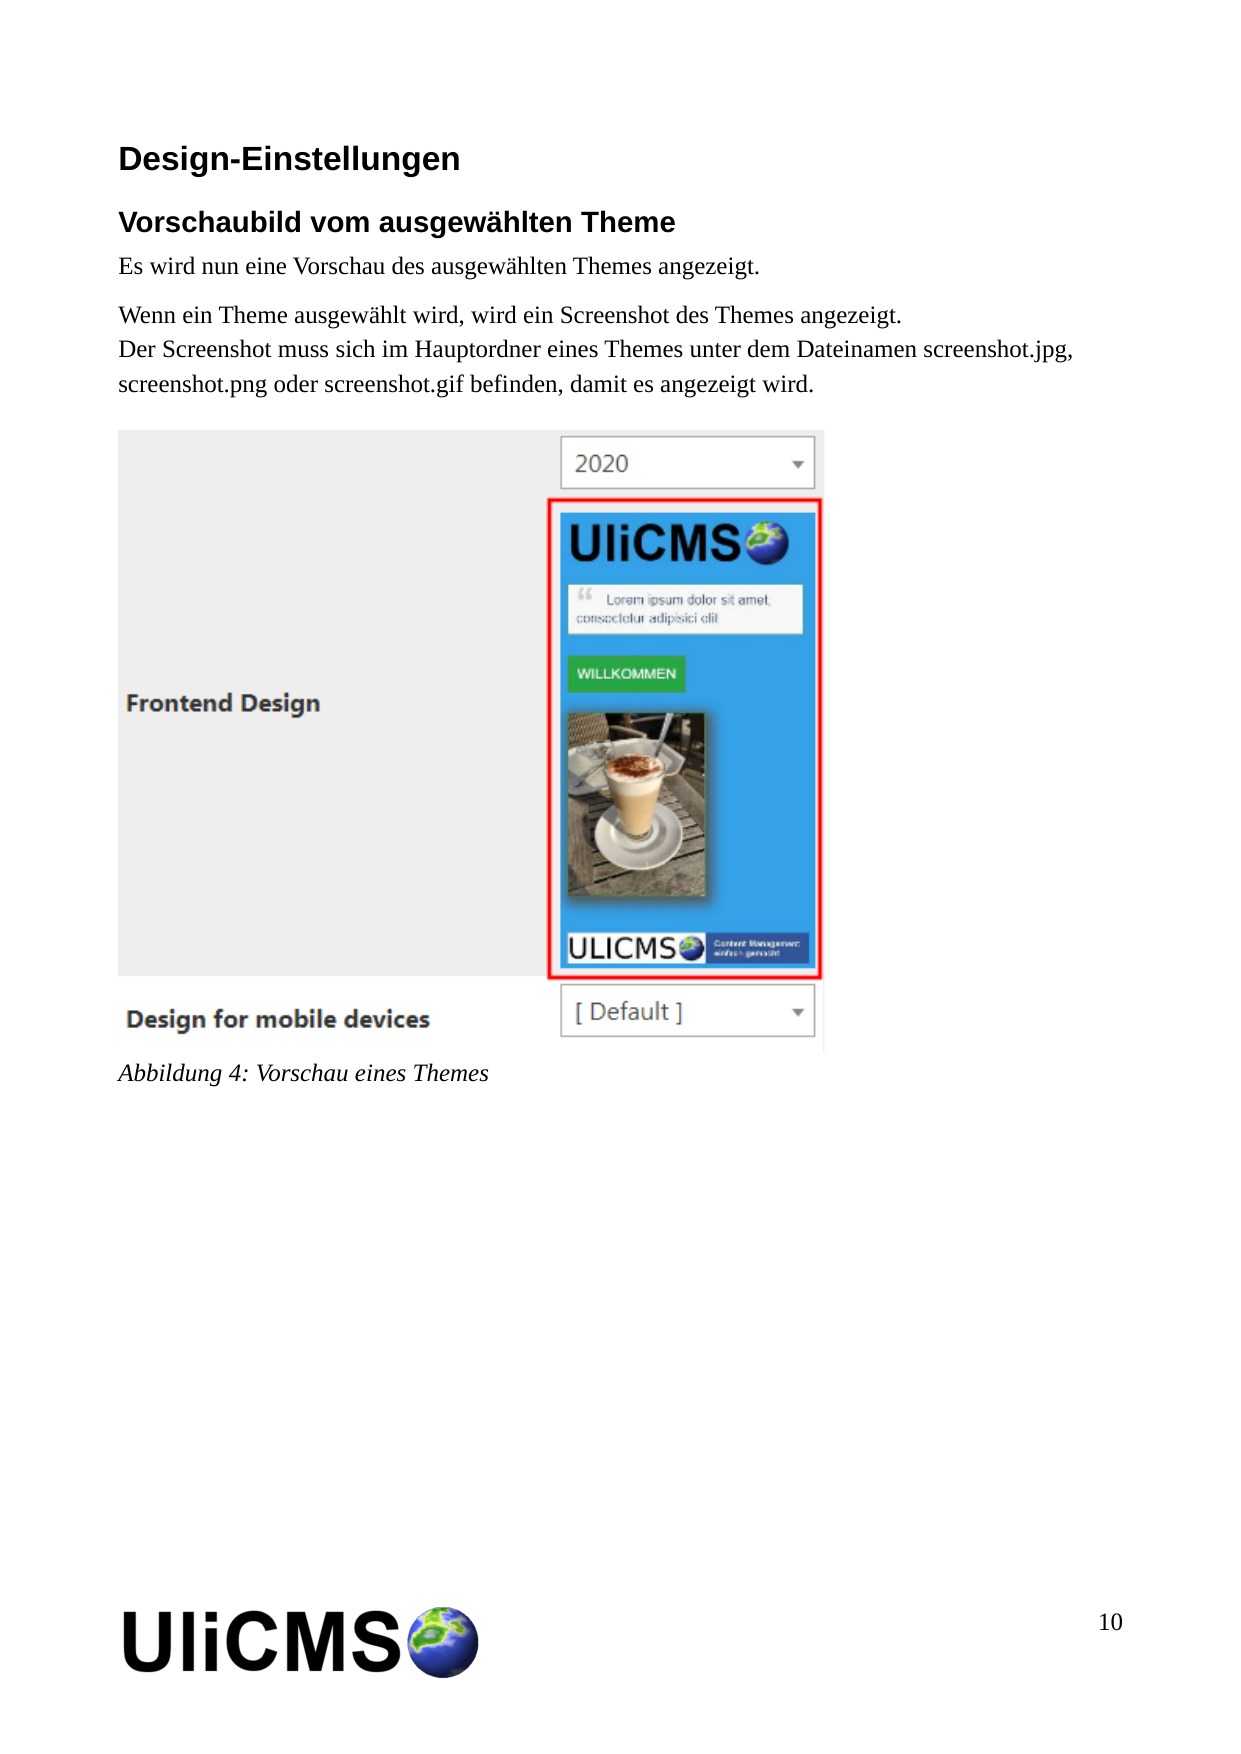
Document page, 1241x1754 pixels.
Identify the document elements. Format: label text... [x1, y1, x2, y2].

subtitle Design-Einstellungen [118, 139, 1123, 178]
text Abbildung 4: Vorschau eines Themes [118, 1053, 824, 1087]
text Wenn ein Theme ausgewählt wird, wird ein Screenshot des Themes angezeigt. Der Screenshot muss sich im Hauptordner eines Themes unter dem Dateinamen screenshot.jpg, screenshot.png oder screenshot.gif befinden, damit es angezeigt wird. [118, 300, 1123, 398]
text Es wird nun eine Vorschau des ausgewählten Themes angezeigt. [118, 251, 1123, 280]
picture [118, 430, 825, 1053]
picture [118, 1607, 479, 1681]
subtitle Vorschaubild vom ausgewählten Theme [118, 205, 1123, 238]
